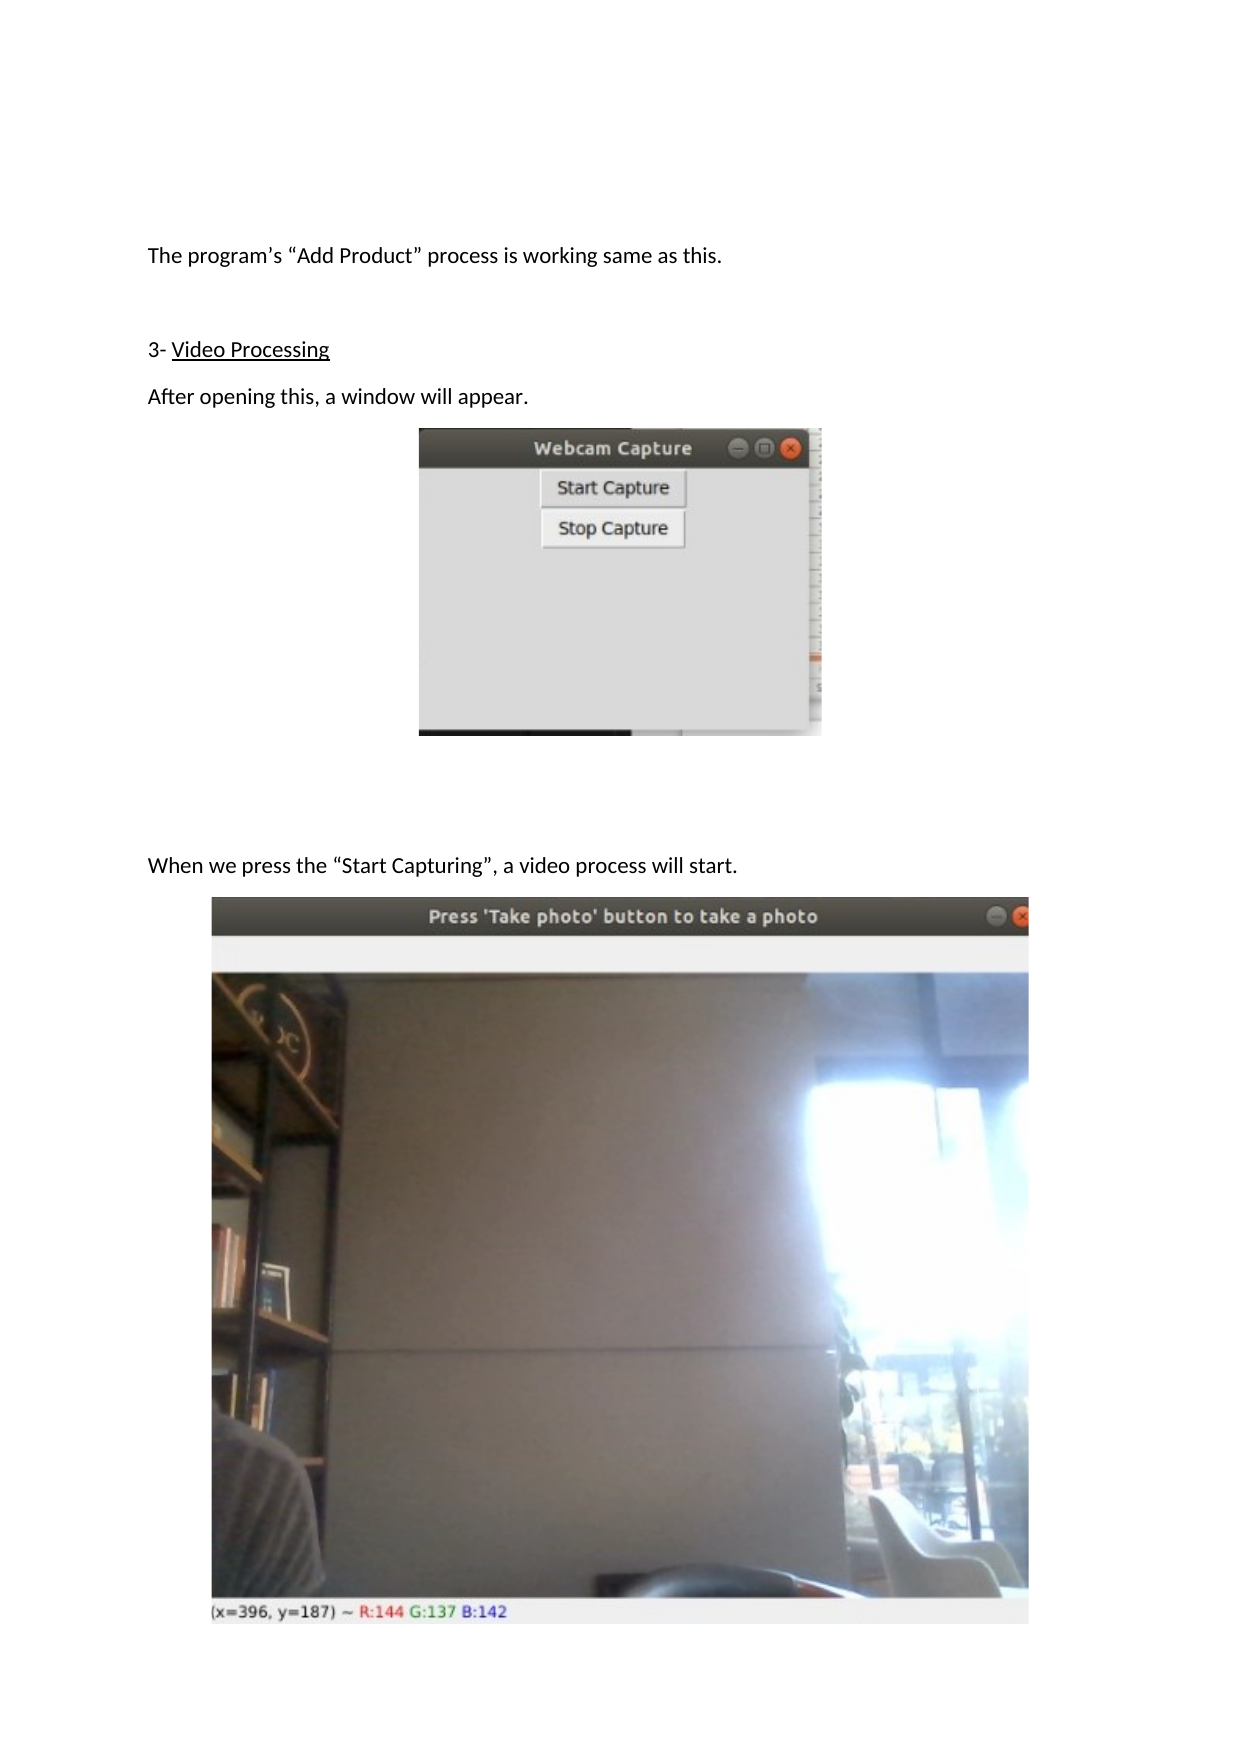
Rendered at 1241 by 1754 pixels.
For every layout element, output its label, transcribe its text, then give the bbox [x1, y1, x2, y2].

text The program’s “Add Product” process is working same as this. [148, 241, 1093, 269]
text 3- Video Processing [148, 335, 1093, 363]
picture [211, 897, 1029, 1624]
text When we press the “Start Capturing”, a video process will start. [148, 851, 1093, 879]
text After opening this, a window will appear. [148, 382, 1093, 410]
picture [418, 428, 822, 736]
